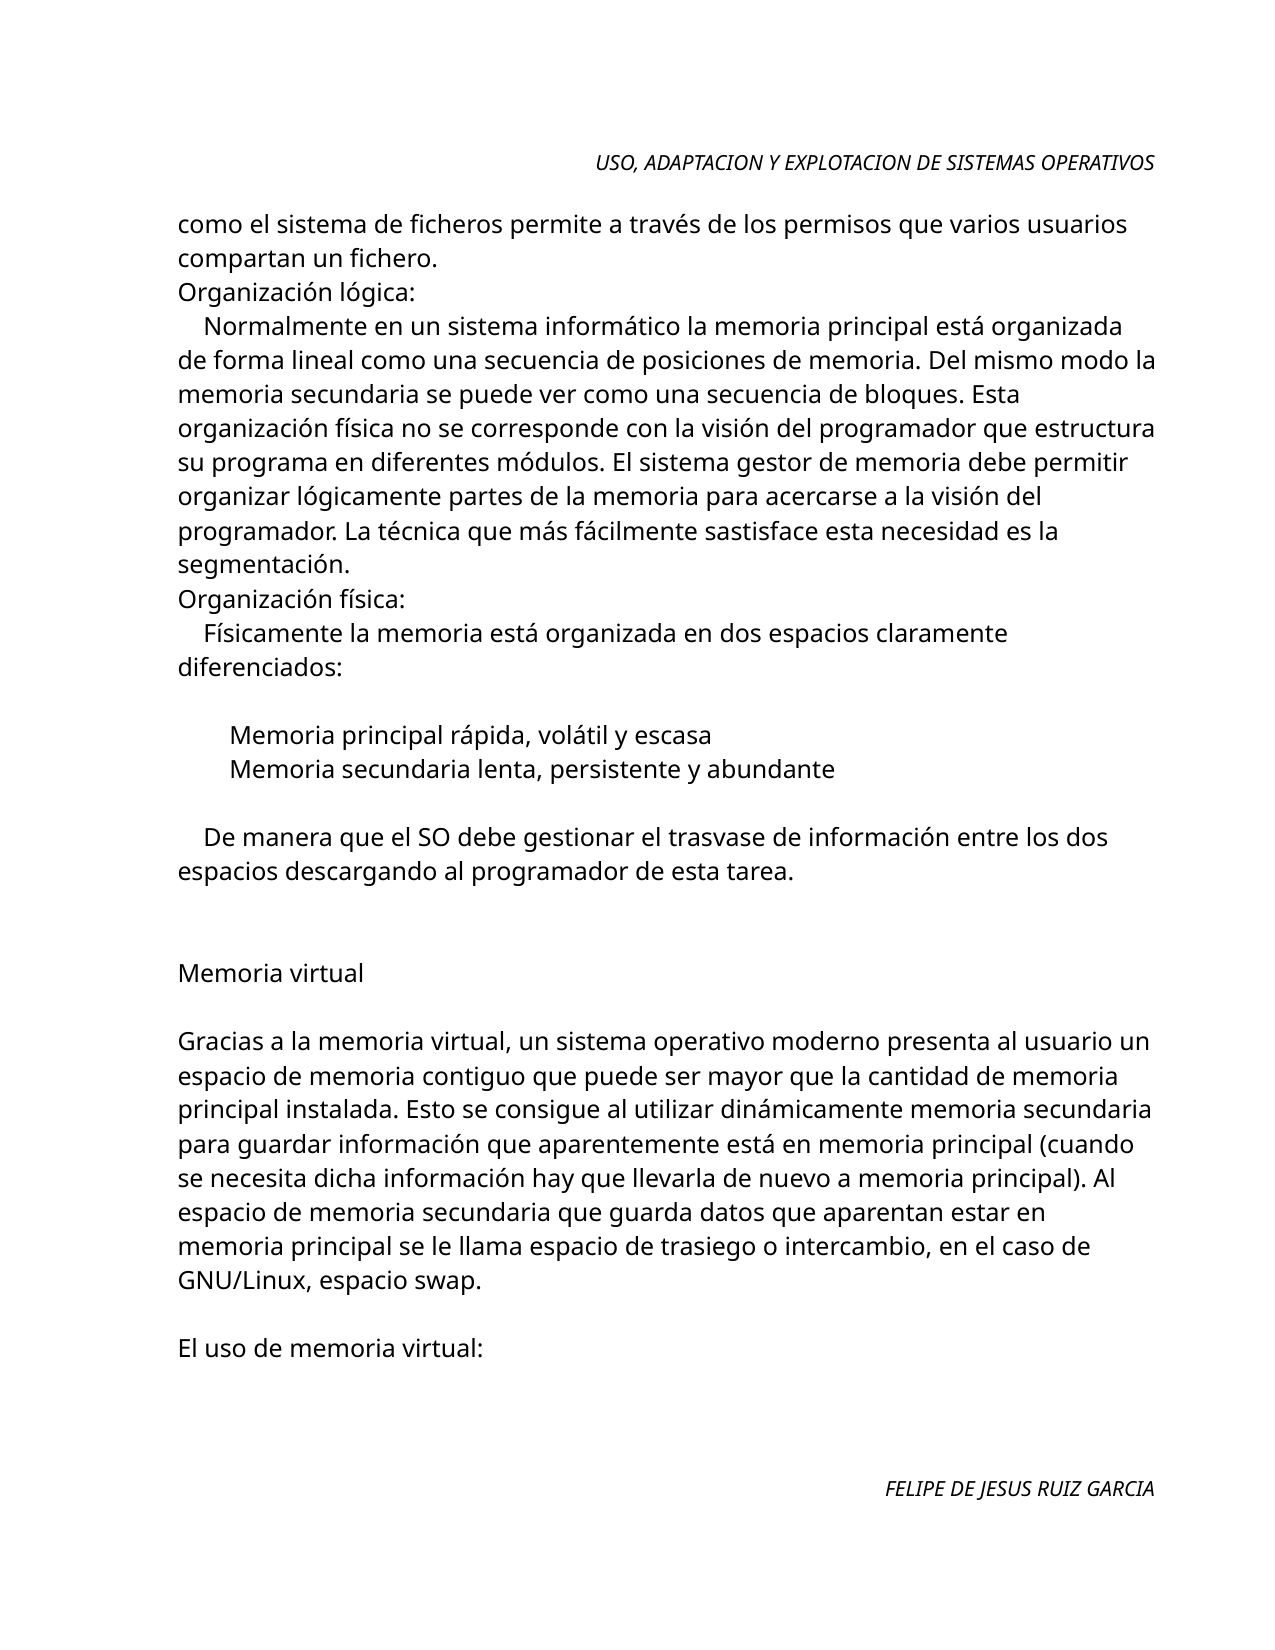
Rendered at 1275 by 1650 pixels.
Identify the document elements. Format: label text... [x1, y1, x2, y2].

text Gracias a la memoria virtual, un sistema operativo moderno presenta al usuario un espacio de memoria contiguo que puede ser mayor que la cantidad de memoria principal instalada. Esto se consigue al utilizar dinámicamente memoria secundaria para guardar información que aparentemente está en memoria principal (cuando se necesita dicha información hay que llevarla de nuevo a memoria principal). Al espacio de memoria secundaria que guarda datos que aparentan estar en memoria principal se le llama espacio de trasiego o intercambio, en el caso de GNU/Linux, espacio swap. [177, 1024, 1157, 1297]
text Organización lógica: [177, 275, 1157, 309]
text Organización física: [177, 581, 1157, 615]
text como el sistema de ficheros permite a través de los permisos que varios usuarios compartan un fichero. [177, 207, 1157, 275]
text De manera que el SO debe gestionar el trasvase de información entre los dos espacios descargando al programador de esta tarea. [177, 820, 1157, 888]
text Normalmente en un sistema informático la memoria principal está organizada de forma lineal como una secuencia de posiciones de memoria. Del mismo modo la memoria secundaria se puede ver como una secuencia de bloques. Esta organización física no se corresponde con la visión del programador que estructura su programa en diferentes módulos. El sistema gestor de memoria debe permitir organizar lógicamente partes de la memoria para acercarse a la visión del programador. La técnica que más fácilmente sastisface esta necesidad es la segmentación. [177, 309, 1157, 581]
text Memoria principal rápida, volátil y escasa [177, 717, 1157, 752]
text Memoria virtual [177, 956, 1157, 990]
text Físicamente la memoria está organizada en dos espacios claramente diferenciados: [177, 615, 1157, 683]
text El uso de memoria virtual: [177, 1331, 1157, 1365]
text Memoria secundaria lenta, persistente y abundante [177, 752, 1157, 786]
